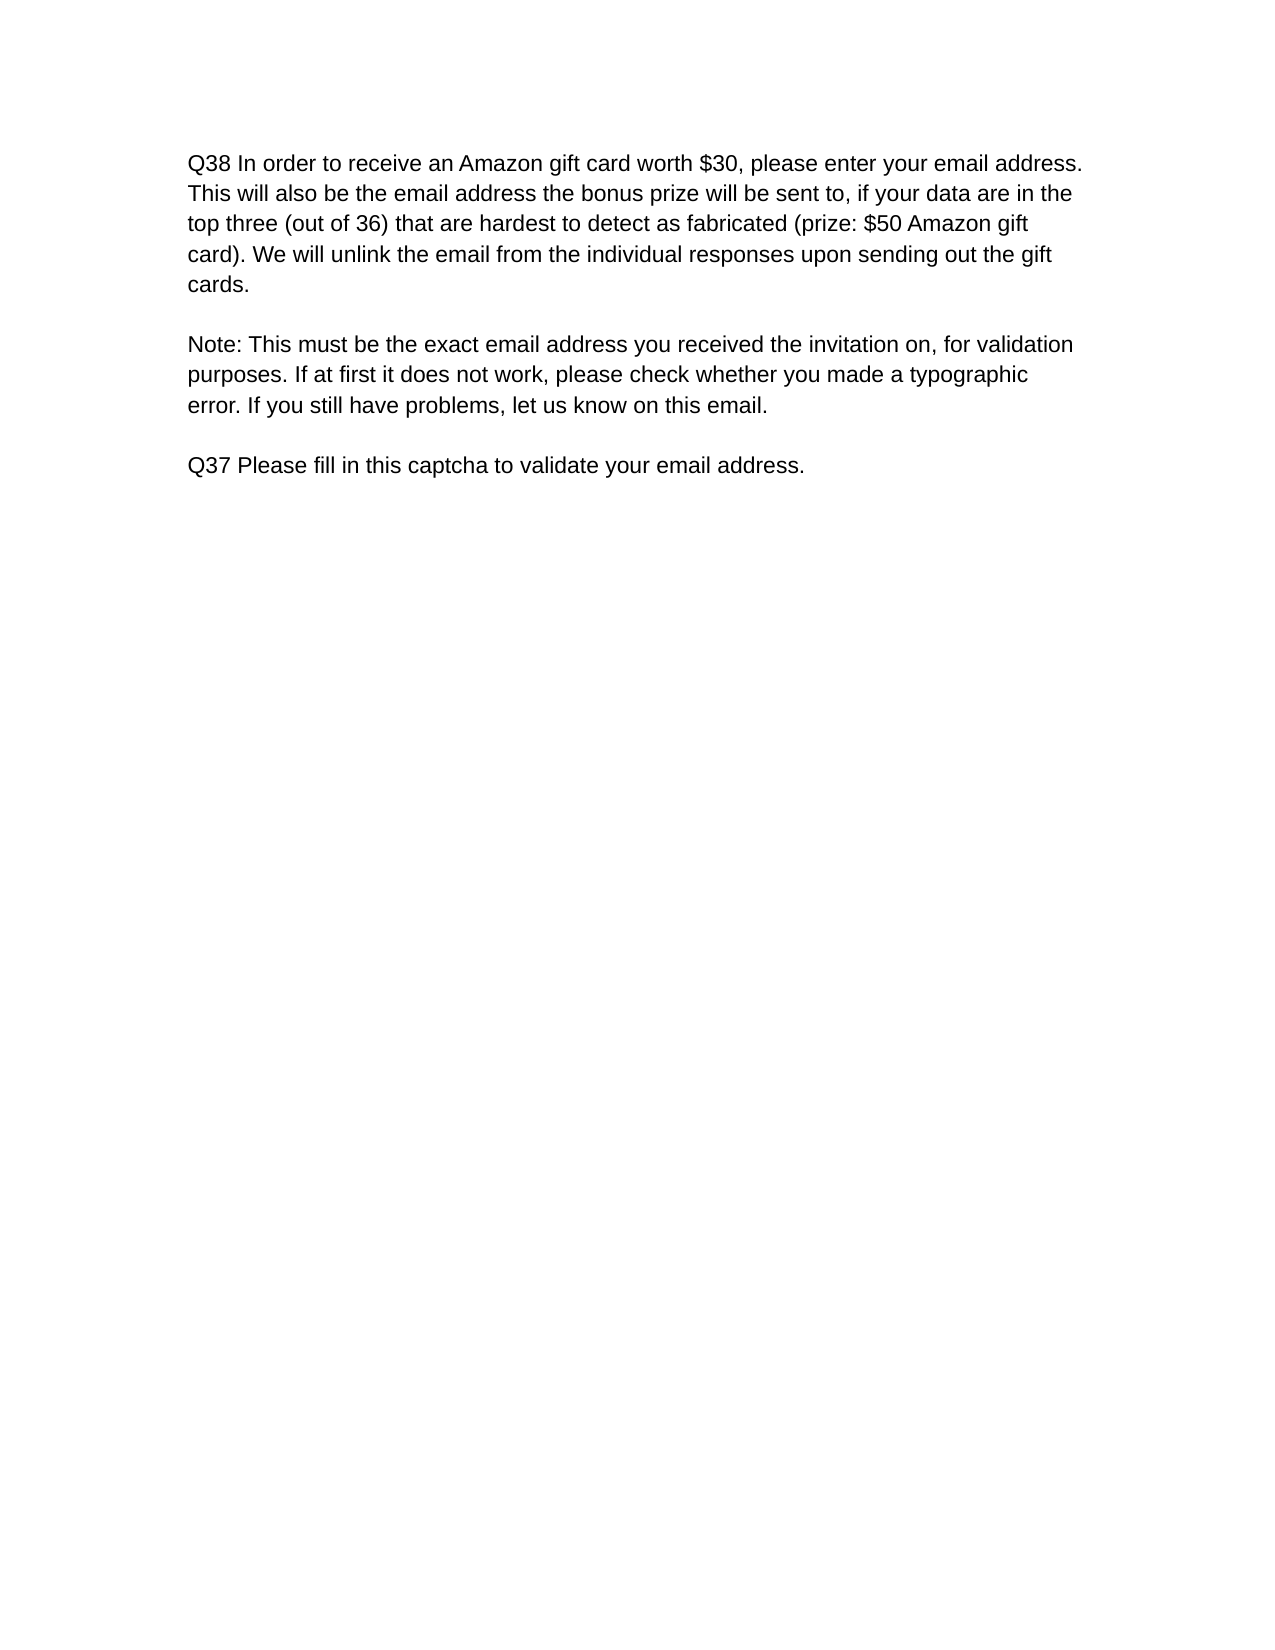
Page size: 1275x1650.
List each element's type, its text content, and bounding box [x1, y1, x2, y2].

text Q38 In order to receive an Amazon gift card worth $30, please enter your email address. This will also be the email address the bonus prize will be sent to, if your data are in the top three (out of 36) that are hardest to detect as fabricated (prize: $50 Amazon gift card). We will unlink the email from the individual responses upon sending out the gift cards. Note: This must be the exact email address you received the invitation on, for validation purposes. If at first it does not work, please check whether you made a typographic error. If you still have problems, let us know on this email. [187, 150, 1087, 418]
text Q37 Please fill in this captcha to validate your email address. [187, 452, 1087, 478]
